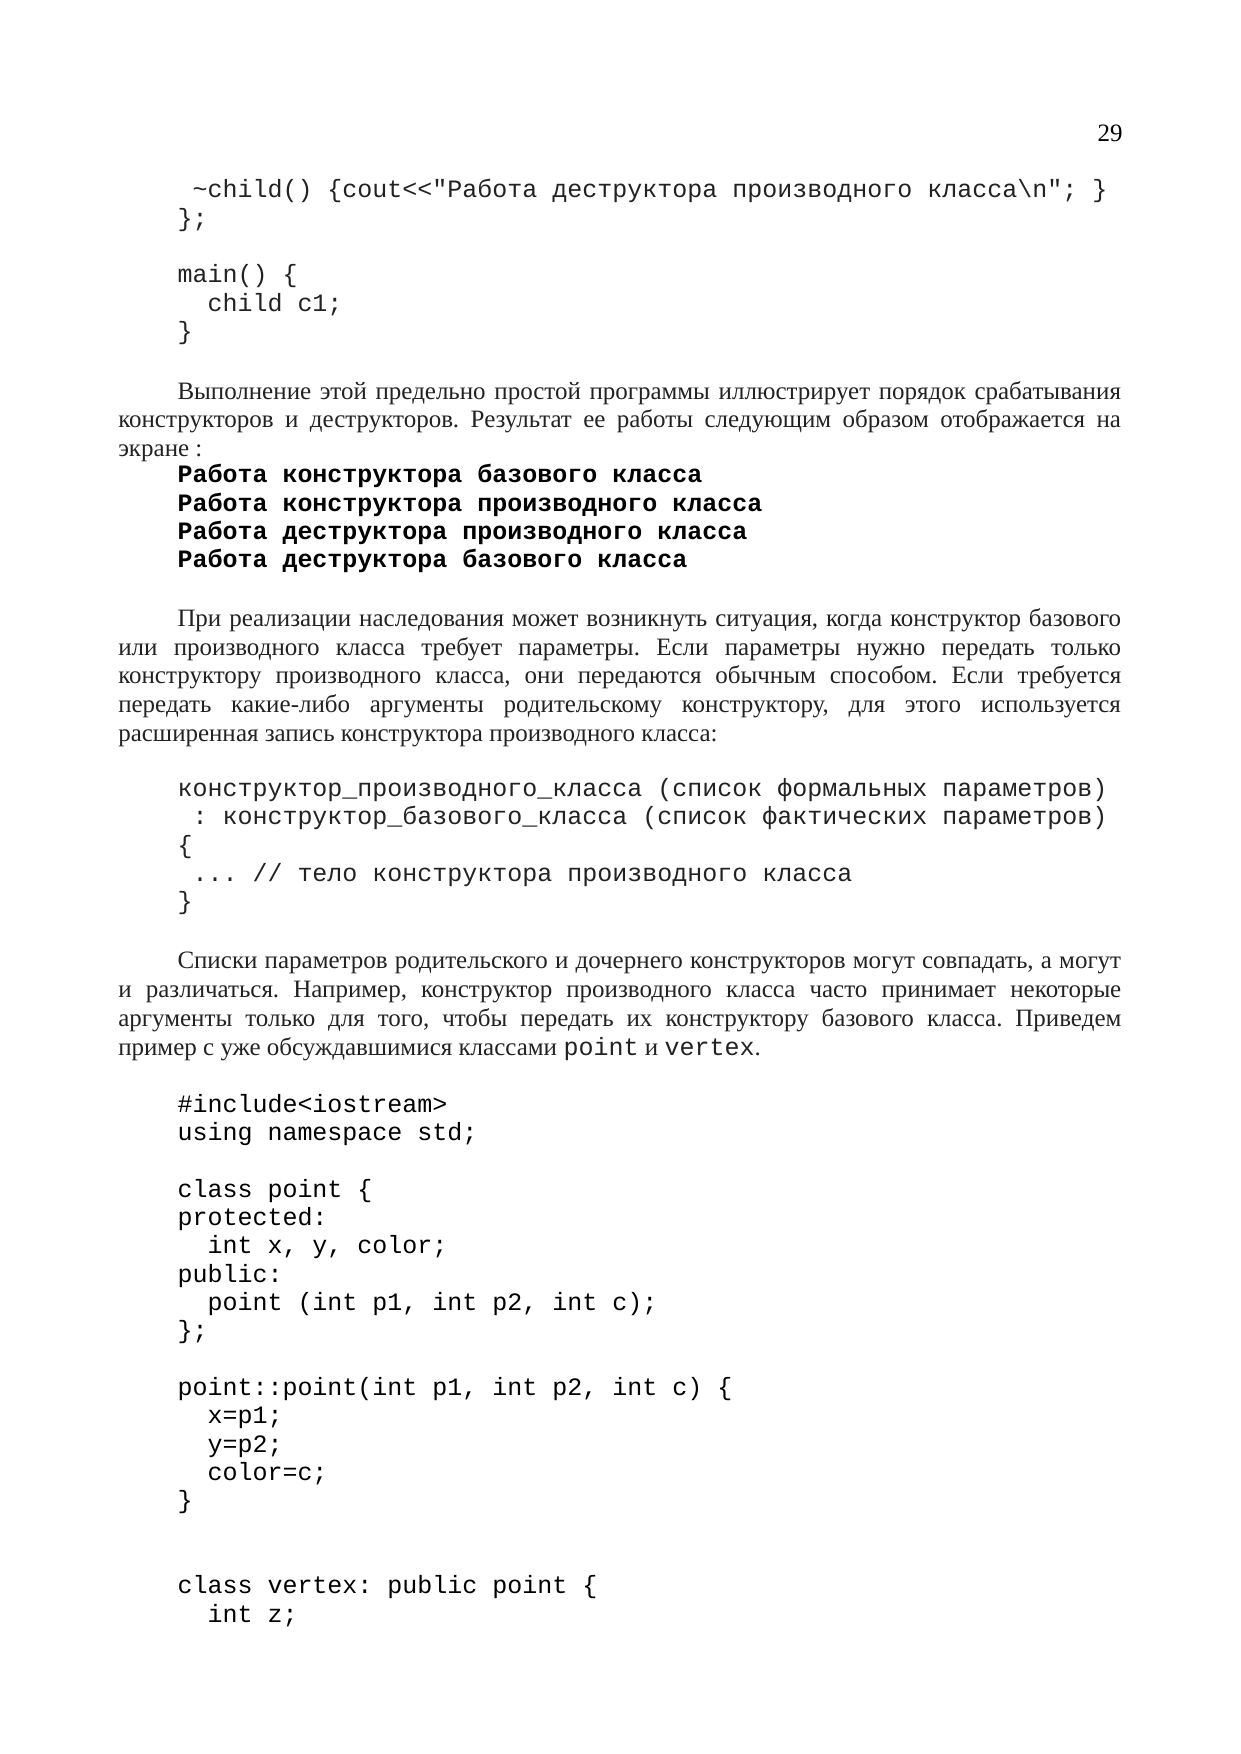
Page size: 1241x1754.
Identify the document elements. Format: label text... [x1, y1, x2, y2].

text Списки параметров родительского и дочернего конструкторов могут совпадать, а могут и различаться. Например, конструктор производного класса часто принимает некоторые аргументы только для того, чтобы передать их конструктору базового класса. Приведем пример с уже обсуждавшимися классами point и vertex. [118, 946, 1122, 1063]
text : конструктор_базового_класса (список фактических параметров) [177, 804, 1122, 832]
text { [177, 832, 1122, 861]
text } [177, 1488, 1122, 1516]
text }; [177, 1318, 1122, 1346]
text child c1; [177, 290, 1122, 319]
text point::point(int p1, int p2, int c) { [177, 1375, 1122, 1403]
text using namespace std; [177, 1120, 1122, 1148]
text int z; [177, 1601, 1122, 1630]
text Выполнение этой предельно простой программы иллюстрирует порядок срабатывания конструкторов и деструкторов. Результат ее работы следующим образом отображается на экране : [118, 376, 1122, 462]
text }; [177, 205, 1122, 234]
text y=p2; [177, 1431, 1122, 1460]
text main() { [177, 262, 1122, 290]
text При реализации наследования может возникнуть ситуация, когда конструктор базового или производного класса требует параметры. Если параметры нужно передать только конструктору производного класса, они передаются обычным способом. Если требуется передать какие-либо аргументы родительскому конструктору, для этого используется расширенная запись конструктора производного класса: [118, 603, 1122, 747]
text class point { [177, 1176, 1122, 1205]
text ~child() {cout<<"Работа деструктора производного класса\n"; } [177, 177, 1122, 205]
text } [177, 319, 1122, 347]
text #include<iostream> [177, 1091, 1122, 1120]
text protected: [177, 1205, 1122, 1233]
text public: [177, 1261, 1122, 1290]
text point (int p1, int p2, int c); [177, 1290, 1122, 1318]
text Работа конструктора базового класса [177, 462, 1122, 490]
text class vertex: public point { [177, 1573, 1122, 1601]
text Работа деструктора базового класса [177, 547, 1122, 575]
text Работа деструктора производного класса [177, 519, 1122, 547]
text Работа конструктора производного класса [177, 490, 1122, 519]
text конструктор_производного_класса (список формальных параметров) [177, 776, 1122, 804]
text } [177, 889, 1122, 917]
text color=c; [177, 1460, 1122, 1488]
text int x, y, color; [177, 1233, 1122, 1261]
text ... // тело конструктора производного класса [177, 861, 1122, 889]
text x=p1; [177, 1403, 1122, 1431]
